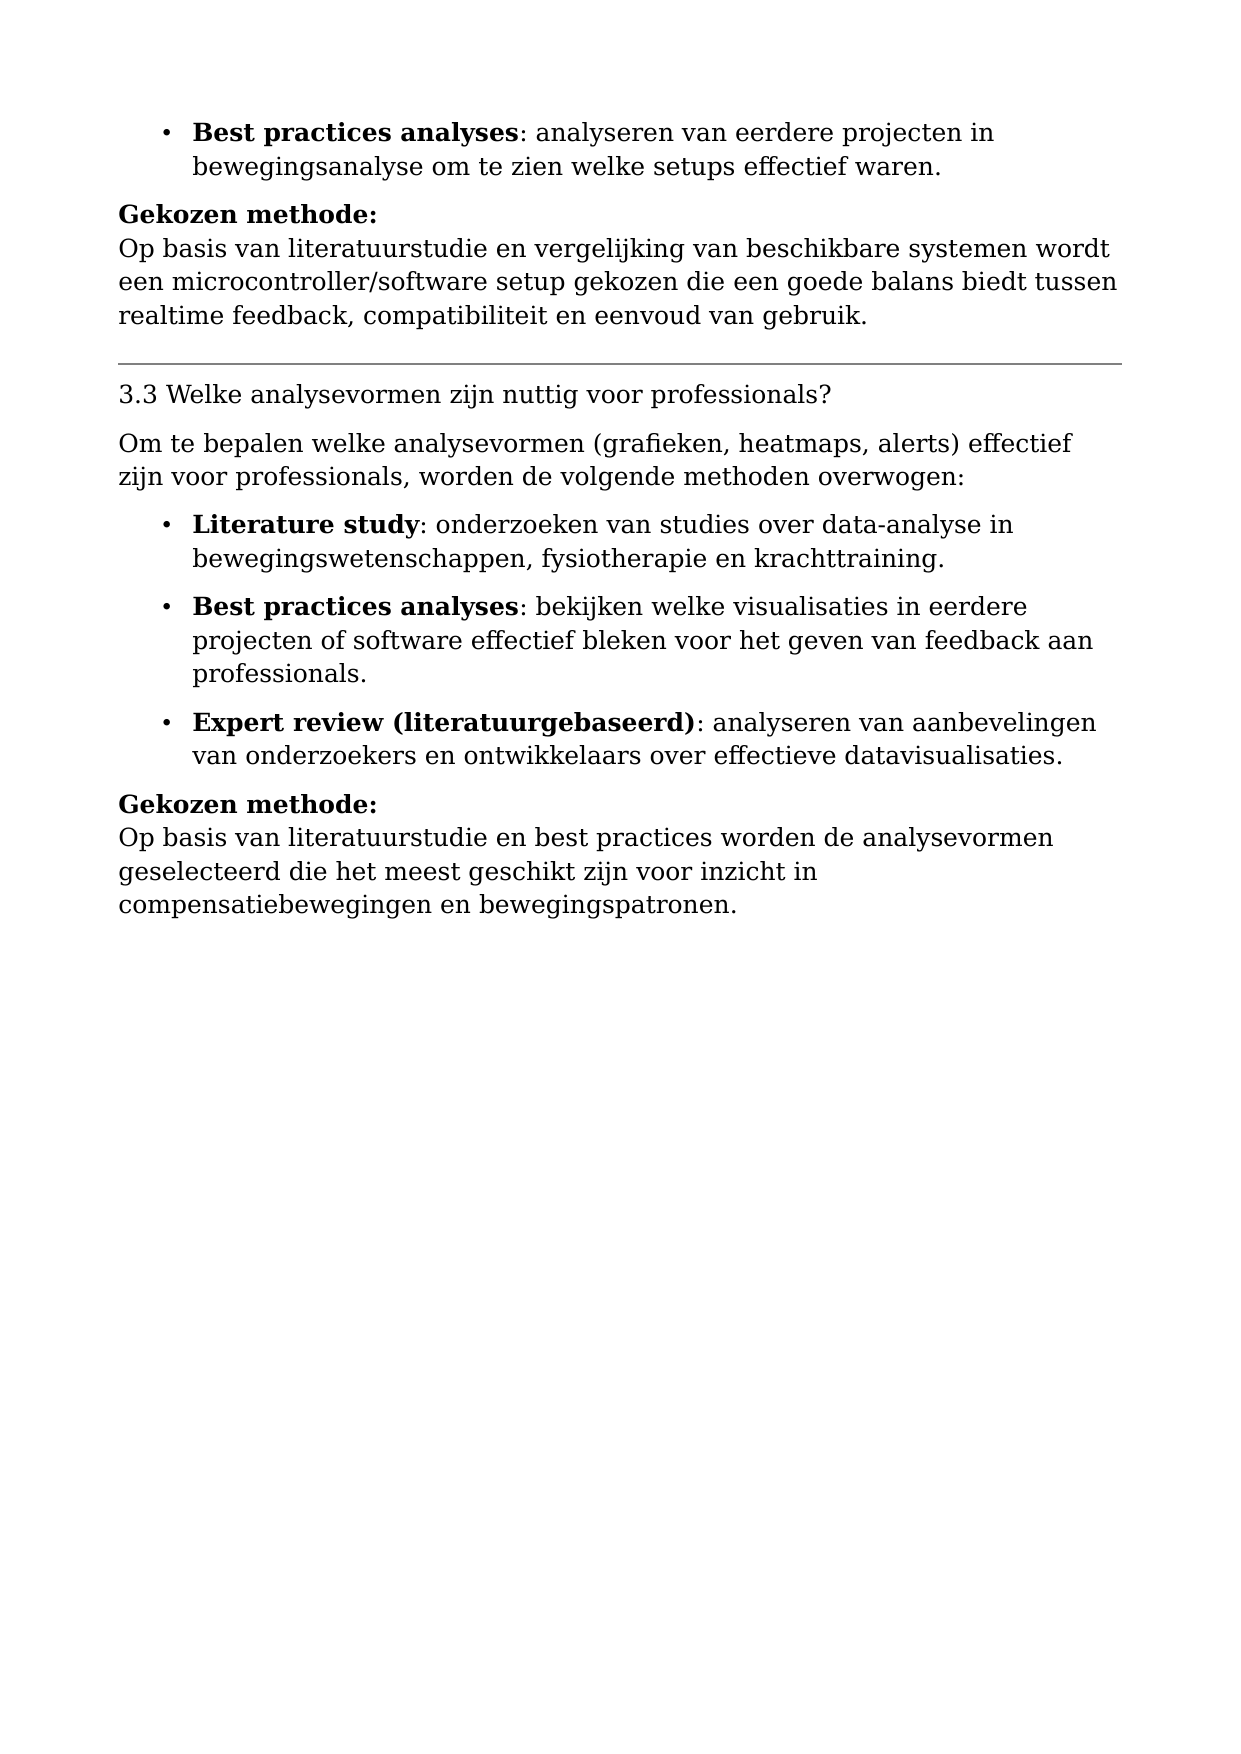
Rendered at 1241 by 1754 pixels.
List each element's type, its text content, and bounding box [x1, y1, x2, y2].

list Best practices analyses: bekijken welke visualisaties in eerdere projecten of software effectief bleken voor het geven van feedback aan professionals. [162, 592, 1122, 689]
list Expert review (literatuurgebaseerd): analyseren van aanbevelingen van onderzoekers en ontwikkelaars over effectieve datavisualisaties. [162, 708, 1122, 771]
text Gekozen methode: Op basis van literatuurstudie en best practices worden de analysevormen geselecteerd die het meest geschikt zijn voor inzicht in compensatiebewegingen en bewegingspatronen. [118, 790, 1122, 920]
subtitle 3.3 Welke analysevormen zijn nuttig voor professionals? [118, 381, 1122, 410]
text Om te bepalen welke analysevormen (grafieken, heatmaps, alerts) effectief zijn voor professionals, worden de volgende methoden overwogen: [118, 429, 1122, 492]
list Literature study: onderzoeken van studies over data-analyse in bewegingswetenschappen, fysiotherapie en krachttraining. [162, 511, 1122, 573]
text Gekozen methode: Op basis van literatuurstudie en vergelijking van beschikbare systemen wordt een microcontroller/software setup gekozen die een goede balans biedt tussen realtime feedback, compatibiliteit en eenvoud van gebruik. [118, 200, 1122, 330]
list Best practices analyses: analyseren van eerdere projecten in bewegingsanalyse om te zien welke setups effectief waren. [162, 118, 1122, 181]
